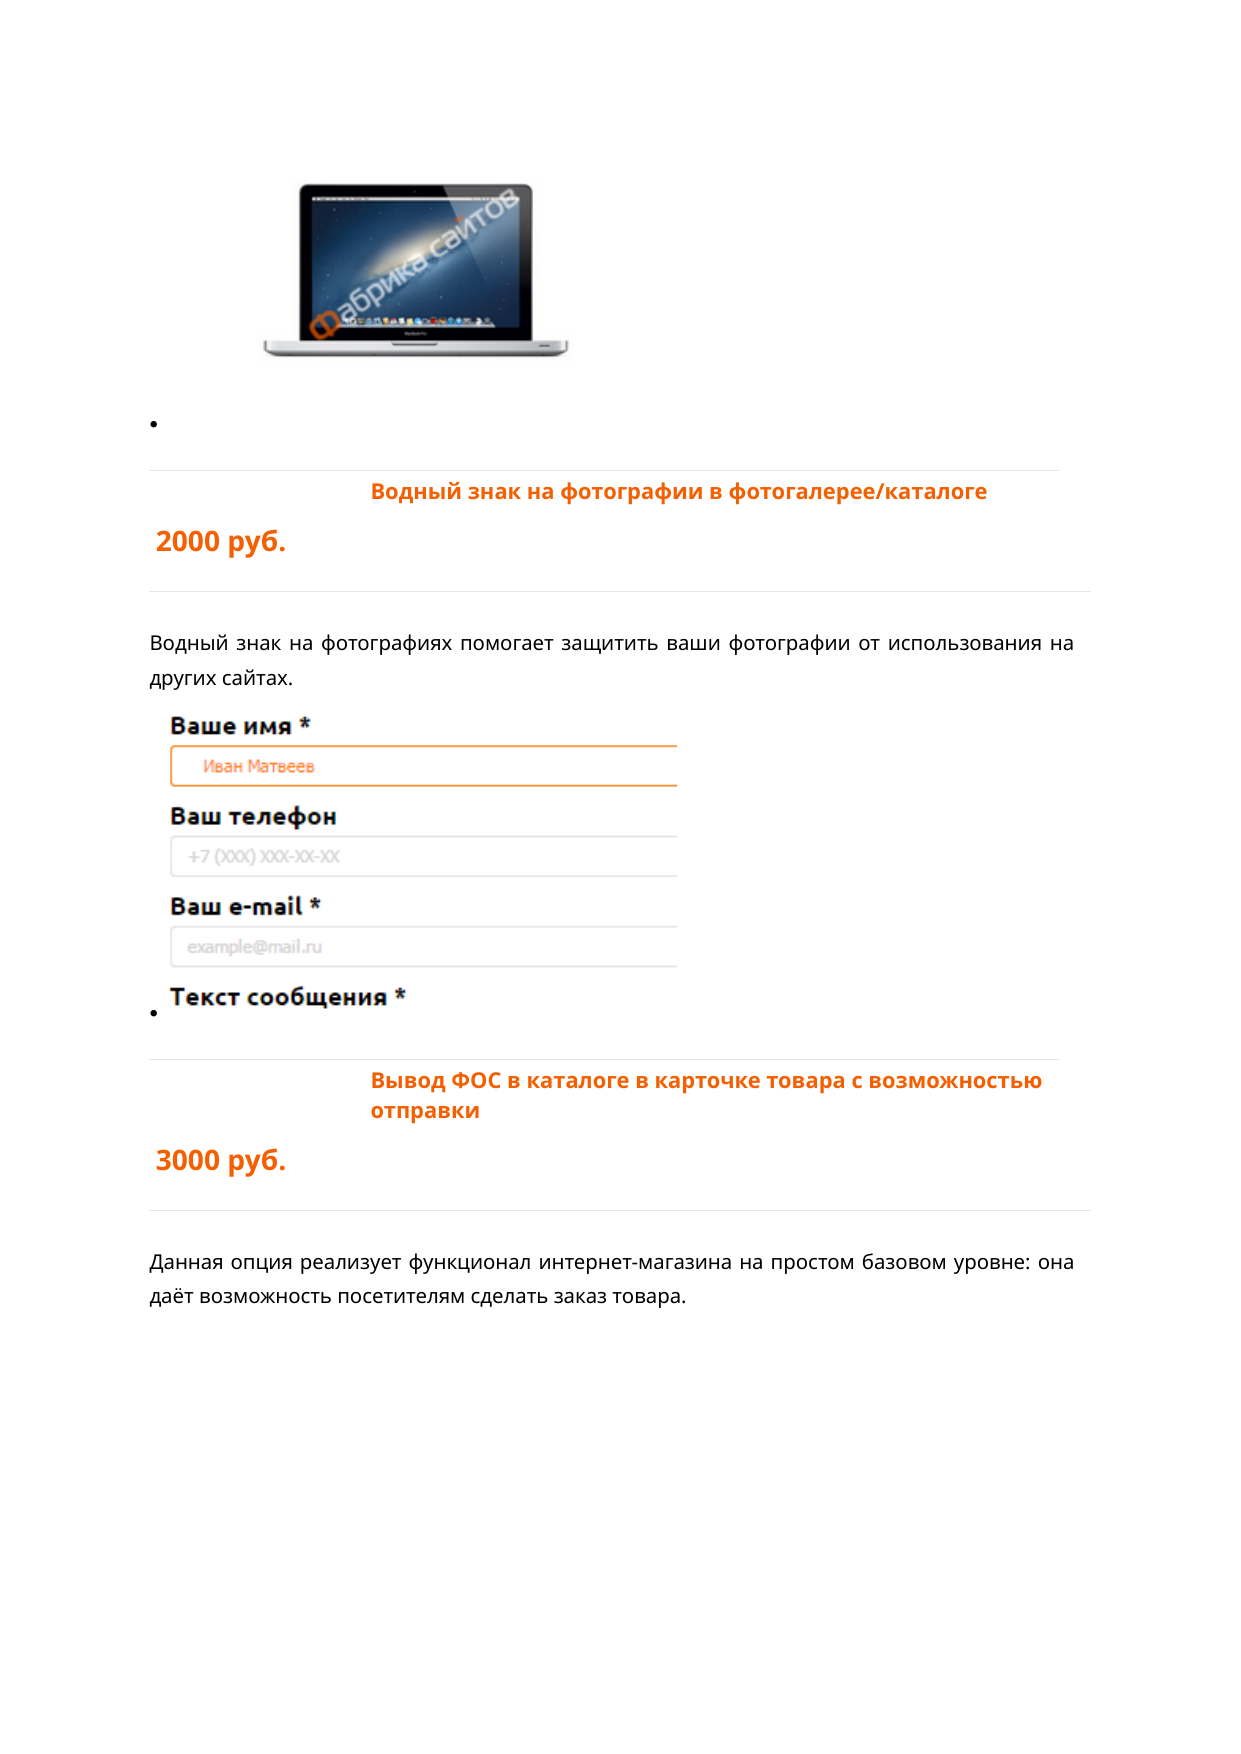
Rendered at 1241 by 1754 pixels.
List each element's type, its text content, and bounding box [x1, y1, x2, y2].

list 2000 руб. [149, 522, 1091, 591]
subtitle Водный знак на фотографии в фотогалерее/каталоге [341, 476, 1044, 506]
list Данная опция реализует функционал интернет-магазина на простом базовом уровне: она даёт возможность посетителям сделать заказ товара. [149, 1241, 1075, 1309]
subtitle Вывод ФОС в каталоге в карточке товара с возможностью отправки [341, 1065, 1044, 1124]
list 3000 руб. [149, 1140, 1091, 1210]
picture [158, 706, 678, 1023]
picture [158, 118, 678, 434]
list Водный знак на фотографиях помогает защитить ваши фотографии от использования на других сайтах. [149, 622, 1075, 691]
